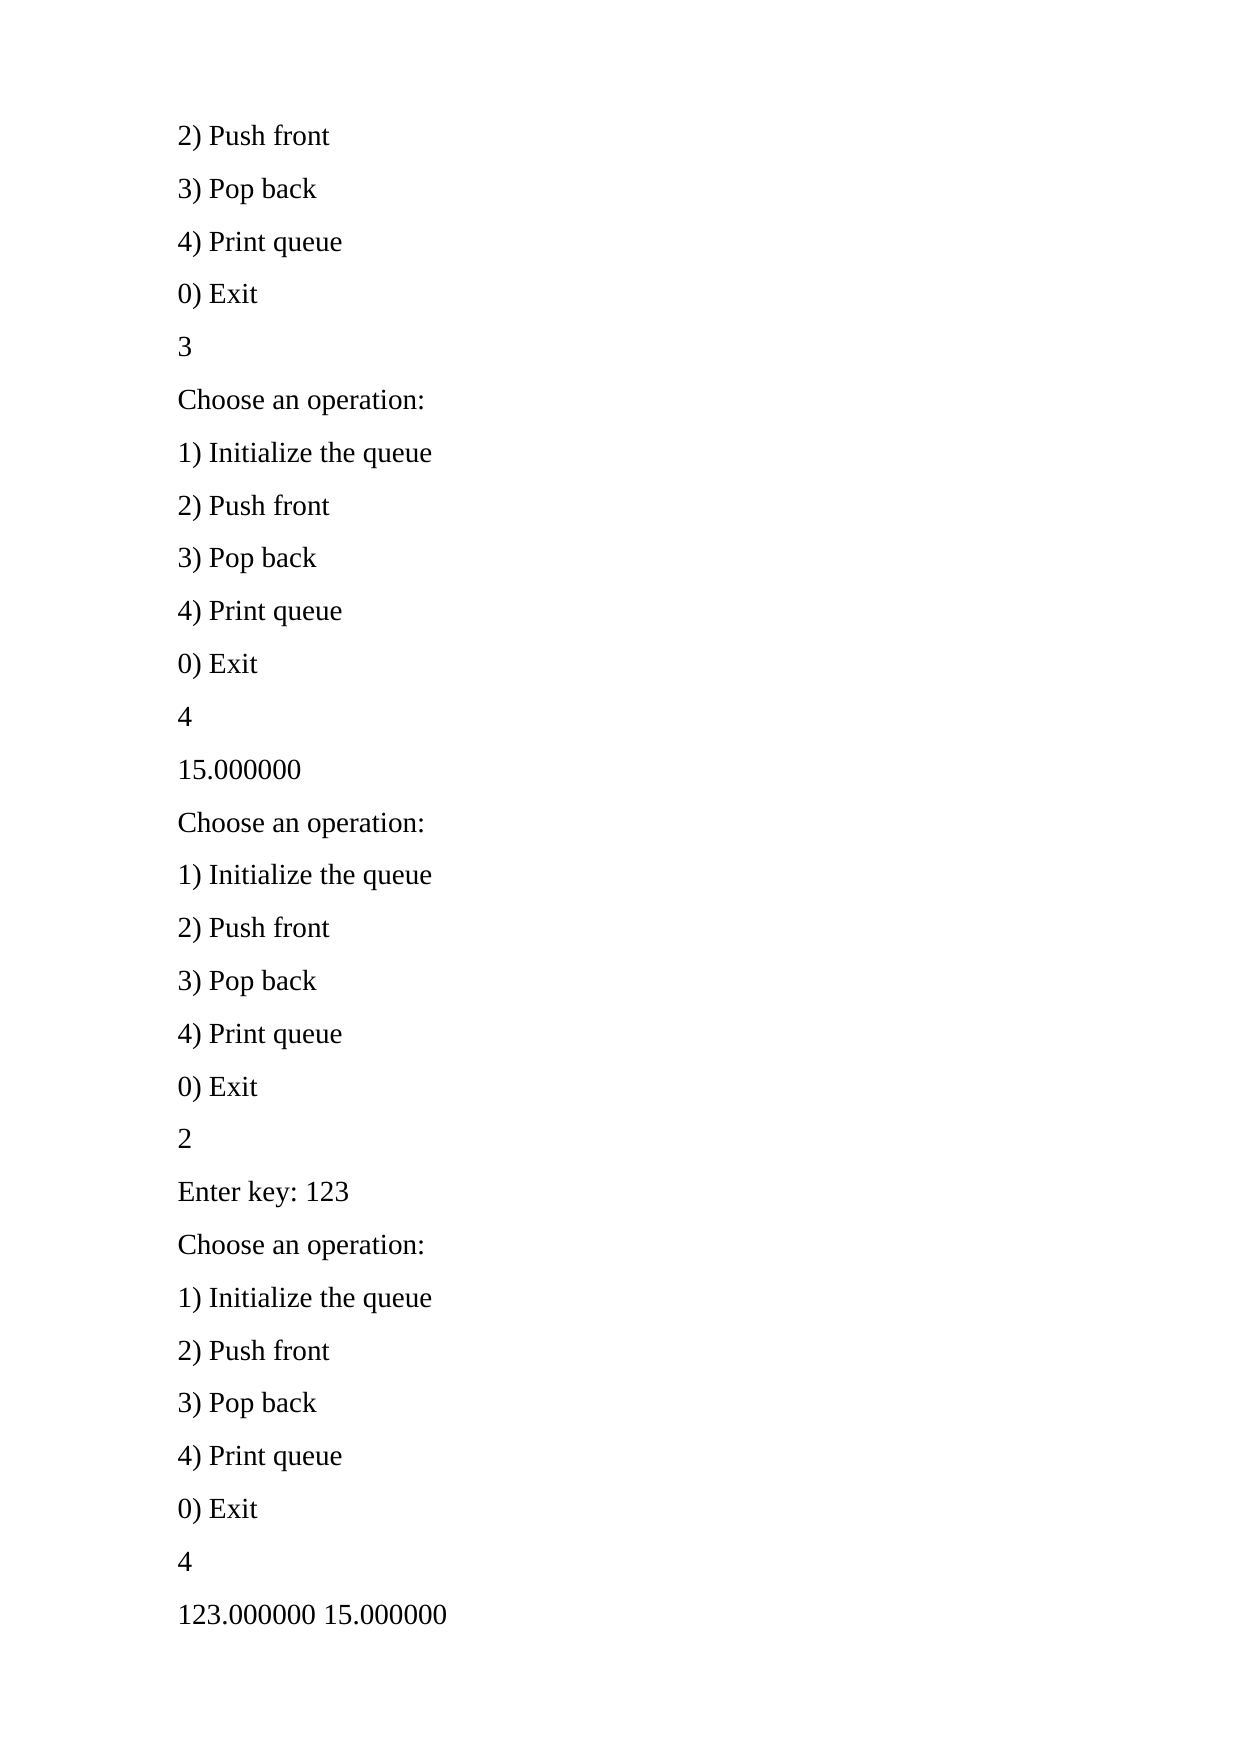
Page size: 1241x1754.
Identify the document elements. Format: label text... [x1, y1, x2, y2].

text 4 [177, 699, 1152, 733]
text 4 [177, 1544, 1152, 1578]
text 1) Initialize the queue [177, 1280, 1152, 1313]
text 123.000000 15.000000 [177, 1597, 1152, 1630]
text 0) Exit [177, 277, 1152, 310]
text 4) Print queue [177, 593, 1152, 627]
text 2) Push front [177, 1333, 1152, 1366]
text 2 [177, 1122, 1152, 1155]
text 0) Exit [177, 1069, 1152, 1102]
text 3 [177, 329, 1152, 363]
text Choose an operation: [177, 805, 1152, 838]
text 3) Pop back [177, 171, 1152, 204]
text 0) Exit [177, 646, 1152, 680]
text 3) Pop back [177, 1386, 1152, 1419]
text 4) Print queue [177, 1016, 1152, 1049]
text 2) Push front [177, 910, 1152, 944]
text 2) Push front [177, 488, 1152, 521]
text 15.000000 [177, 752, 1152, 785]
text 3) Pop back [177, 963, 1152, 997]
text Enter key: 123 [177, 1174, 1152, 1208]
text Choose an operation: [177, 382, 1152, 416]
text 0) Exit [177, 1491, 1152, 1525]
text Choose an operation: [177, 1227, 1152, 1261]
text 1) Initialize the queue [177, 857, 1152, 891]
text 4) Print queue [177, 224, 1152, 257]
text 2) Push front [177, 118, 1152, 152]
text 1) Initialize the queue [177, 435, 1152, 468]
text 4) Print queue [177, 1438, 1152, 1472]
text 3) Pop back [177, 541, 1152, 574]
